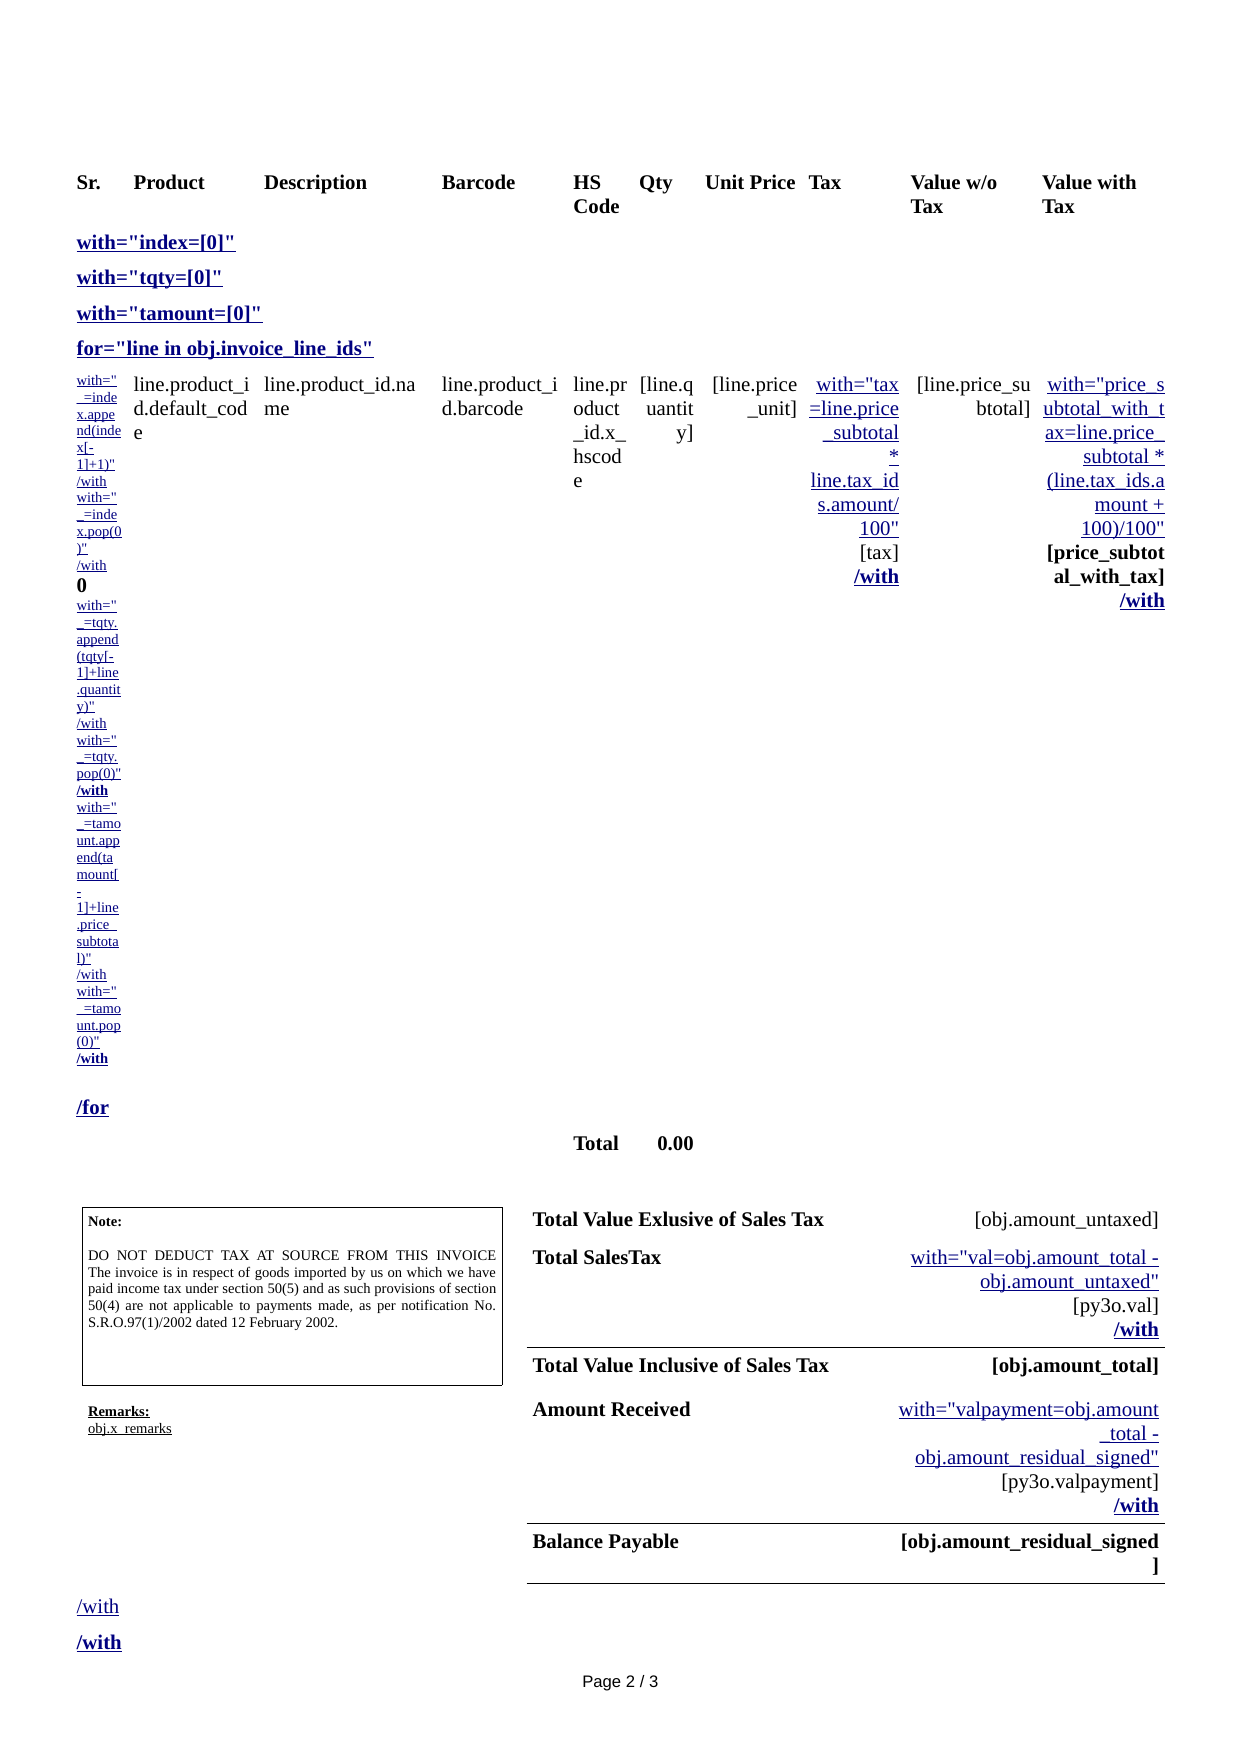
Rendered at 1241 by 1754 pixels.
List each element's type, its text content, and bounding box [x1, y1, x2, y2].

table_cell Balance Payable [527, 1524, 892, 1583]
table_cell with="_=index.append(index[-1]+1)" /with with="_=index.pop(0)" /with 0 with="_=tqty.append(tqty[-1]+line.quantity)" /with with="_=tqty.pop(0)" /with with="_=tamount.append(tamount[-1]+line.price_subtotal)" /with with="_=tamount.pop(0)" /with [71, 366, 127, 1089]
table_cell [line.price_subtotal] [905, 366, 1036, 1089]
table_cell with="val=obj.amount_total - obj.amount_untaxed" [py3o.val] /with [892, 1239, 1164, 1347]
table_header [65, 159, 1175, 1660]
table_cell 0.00 [633, 1125, 699, 1160]
table_cell [obj.amount_total] [892, 1348, 1164, 1391]
table_cell /fo­r [71, 1089, 1170, 1125]
table_cell [76, 1202, 508, 1391]
table_cell [76, 1391, 508, 1523]
table_header Product [128, 165, 258, 224]
table_cell Total Value Inclusive of Sales Tax [527, 1348, 892, 1391]
table_header Note: DO NOT DEDUCT TAX AT SOURCE FROM THIS INVOICE The invoice is in respect of goods imported by us on which we have paid income tax under section 50(5) and as such provisions of section 50(4) are not applicable to payments made, as per notification No. S.R.O.97(1)/2002 dated 12 February 2002. [83, 1208, 502, 1385]
table_cell with="tqty=[0]" [71, 260, 1170, 295]
table_cell [128, 1125, 258, 1160]
table_header [76, 1166, 508, 1202]
table_cell [803, 1125, 1170, 1160]
table_cell [line.quantity] [633, 366, 699, 1089]
table_header Sr. [71, 165, 127, 224]
table_header Qty [633, 165, 699, 224]
table_cell Total SalesTax [527, 1239, 892, 1347]
table_header Description [258, 165, 436, 224]
table_cell line.product_id.name [258, 366, 436, 1089]
table_header [892, 1166, 1164, 1202]
table_cell [508, 1391, 527, 1523]
table_cell [71, 1125, 127, 1160]
table_header Barcode [436, 165, 567, 224]
table_cell with="index=[0]" [71, 224, 1170, 259]
table_header [508, 1166, 527, 1202]
table_cell [obj.amount_residual_signed] [892, 1524, 1164, 1583]
table_header HS Code [568, 165, 633, 224]
table_cell [line.price_unit] [699, 366, 803, 1089]
table_cell /with [71, 1589, 1170, 1624]
table_cell with="tax=line.price_subtotal * line.tax_ids.amount/100" [tax] /with [803, 366, 904, 1089]
table_header Value w/o Tax [905, 165, 1036, 224]
table_cell [508, 1202, 527, 1239]
table_cell [71, 1160, 1170, 1588]
table_cell [508, 1239, 527, 1347]
table_cell Total Value Exlusive of Sales Tax [527, 1202, 892, 1239]
table_header [527, 1166, 892, 1202]
table_cell [508, 1347, 527, 1391]
table_header Remarks: obj.x_remarks [82, 1397, 502, 1510]
table_cell [508, 1523, 527, 1583]
table_cell line.product_id.x_hscode [568, 366, 633, 1089]
table_header Unit Price [699, 165, 803, 224]
table_cell Total [568, 1125, 633, 1160]
table_cell [obj.amount_untaxed] [892, 1202, 1164, 1239]
table_header Value with Tax [1036, 165, 1170, 224]
table_cell [76, 1523, 508, 1583]
table_cell Amount Received [527, 1391, 892, 1523]
table_cell line.product_id.default_code [128, 366, 258, 1089]
table_cell with="valpayment=obj.amount_total - obj.amount_residual_signed" [py3o.valpayment] /with [892, 1391, 1164, 1523]
table_cell [258, 1125, 567, 1160]
table_cell line.product_id.barcode [436, 366, 567, 1089]
table_cell with="price_subtotal_with_tax=line.price_subtotal * (line.tax_ids.amount + 100)/100" [price_subtotal_with_tax] /with [1036, 366, 1170, 1089]
table_header Tax [803, 165, 904, 224]
table_cell [699, 1125, 803, 1160]
table_cell with="tamount=[0]" [71, 295, 1170, 331]
table_cell for="line in obj.invoice_line_ids" [71, 331, 1170, 366]
table_cell /with [71, 1624, 1170, 1659]
